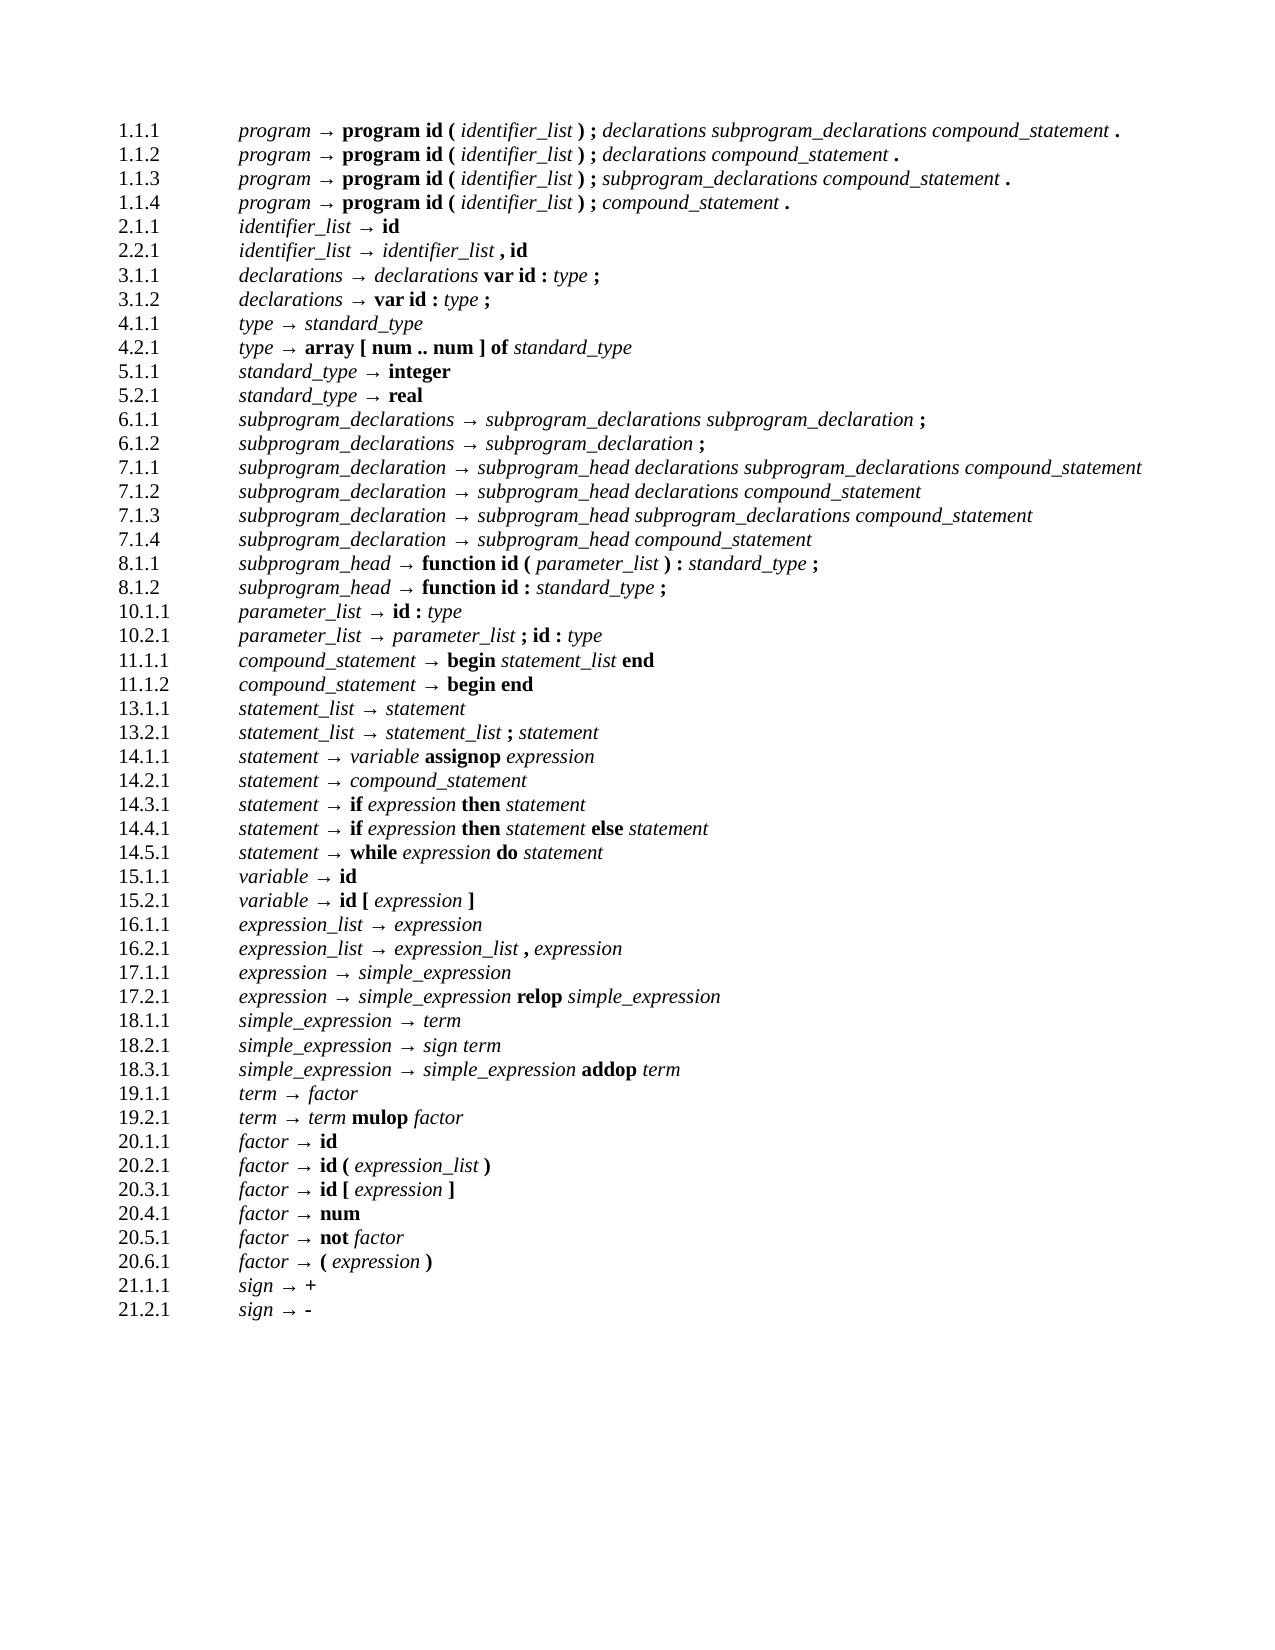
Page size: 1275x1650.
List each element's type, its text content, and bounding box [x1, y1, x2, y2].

text 21.2.1 sign → - [118, 1297, 1157, 1321]
text 14.3.1 statement → if expression then statement [118, 792, 1157, 816]
text 7.1.1 subprogram_declaration → subprogram_head declarations subprogram_declarations compound_statement [118, 455, 1157, 479]
text 2.1.1 identifier_list → id [118, 214, 1157, 238]
text 5.1.1 standard_type → integer [118, 359, 1157, 383]
text 18.3.1 simple_expression → simple_expression addop term [118, 1057, 1157, 1081]
text 11.1.2 compound_statement → begin end [118, 672, 1157, 696]
text 17.1.1 expression → simple_expression [118, 960, 1157, 984]
text 21.1.1 sign → + [118, 1273, 1157, 1297]
text 7.1.4 subprogram_declaration → subprogram_head compound_statement [118, 527, 1157, 551]
text 1.1.2 program → program id ( identifier_list ) ; declarations compound_statement . [118, 142, 1157, 166]
text 13.2.1 statement_list → statement_list ; statement [118, 720, 1157, 744]
text 14.5.1 statement → while expression do statement [118, 840, 1157, 864]
text 15.2.1 variable → id [ expression ] [118, 888, 1157, 912]
text 19.1.1 term → factor [118, 1081, 1157, 1105]
text 14.1.1 statement → variable assignop expression [118, 744, 1157, 768]
text 20.5.1 factor → not factor [118, 1225, 1157, 1249]
text 1.1.1 program → program id ( identifier_list ) ; declarations subprogram_declarations compound_statement . [118, 118, 1157, 142]
text 20.3.1 factor → id [ expression ] [118, 1177, 1157, 1201]
text 6.1.1 subprogram_declarations → subprogram_declarations subprogram_declaration ; [118, 407, 1157, 431]
text 8.1.1 subprogram_head → function id ( parameter_list ) : standard_type ; [118, 551, 1157, 575]
text 11.1.1 compound_statement → begin statement_list end [118, 647, 1157, 672]
text 20.4.1 factor → num [118, 1201, 1157, 1225]
text 1.1.4 program → program id ( identifier_list ) ; compound_statement . [118, 190, 1157, 214]
text 8.1.2 subprogram_head → function id : standard_type ; [118, 575, 1157, 599]
text 17.2.1 expression → simple_expression relop simple_expression [118, 984, 1157, 1008]
text 4.2.1 type → array [ num .. num ] of standard_type [118, 335, 1157, 359]
text 20.6.1 factor → ( expression ) [118, 1249, 1157, 1273]
text 19.2.1 term → term mulop factor [118, 1105, 1157, 1129]
text 10.2.1 parameter_list → parameter_list ; id : type [118, 623, 1157, 647]
text 20.1.1 factor → id [118, 1129, 1157, 1153]
text 14.4.1 statement → if expression then statement else statement [118, 816, 1157, 840]
text 7.1.3 subprogram_declaration → subprogram_head subprogram_declarations compound_statement [118, 503, 1157, 527]
text 5.2.1 standard_type → real [118, 383, 1157, 407]
text 3.1.2 declarations → var id : type ; [118, 287, 1157, 311]
text 16.2.1 expression_list → expression_list , expression [118, 936, 1157, 960]
text 6.1.2 subprogram_declarations → subprogram_declaration ; [118, 431, 1157, 455]
text 2.2.1 identifier_list → identifier_list , id [118, 238, 1157, 262]
text 18.1.1 simple_expression → term [118, 1008, 1157, 1032]
text 18.2.1 simple_expression → sign term [118, 1032, 1157, 1057]
text 16.1.1 expression_list → expression [118, 912, 1157, 936]
text 7.1.2 subprogram_declaration → subprogram_head declarations compound_statement [118, 479, 1157, 503]
text 15.1.1 variable → id [118, 864, 1157, 888]
text 13.1.1 statement_list → statement [118, 696, 1157, 720]
text 20.2.1 factor → id ( expression_list ) [118, 1153, 1157, 1177]
text 10.1.1 parameter_list → id : type [118, 599, 1157, 623]
text 4.1.1 type → standard_type [118, 311, 1157, 335]
text 1.1.3 program → program id ( identifier_list ) ; subprogram_declarations compound_statement . [118, 166, 1157, 190]
text 14.2.1 statement → compound_statement [118, 768, 1157, 792]
text 3.1.1 declarations → declarations var id : type ; [118, 262, 1157, 287]
